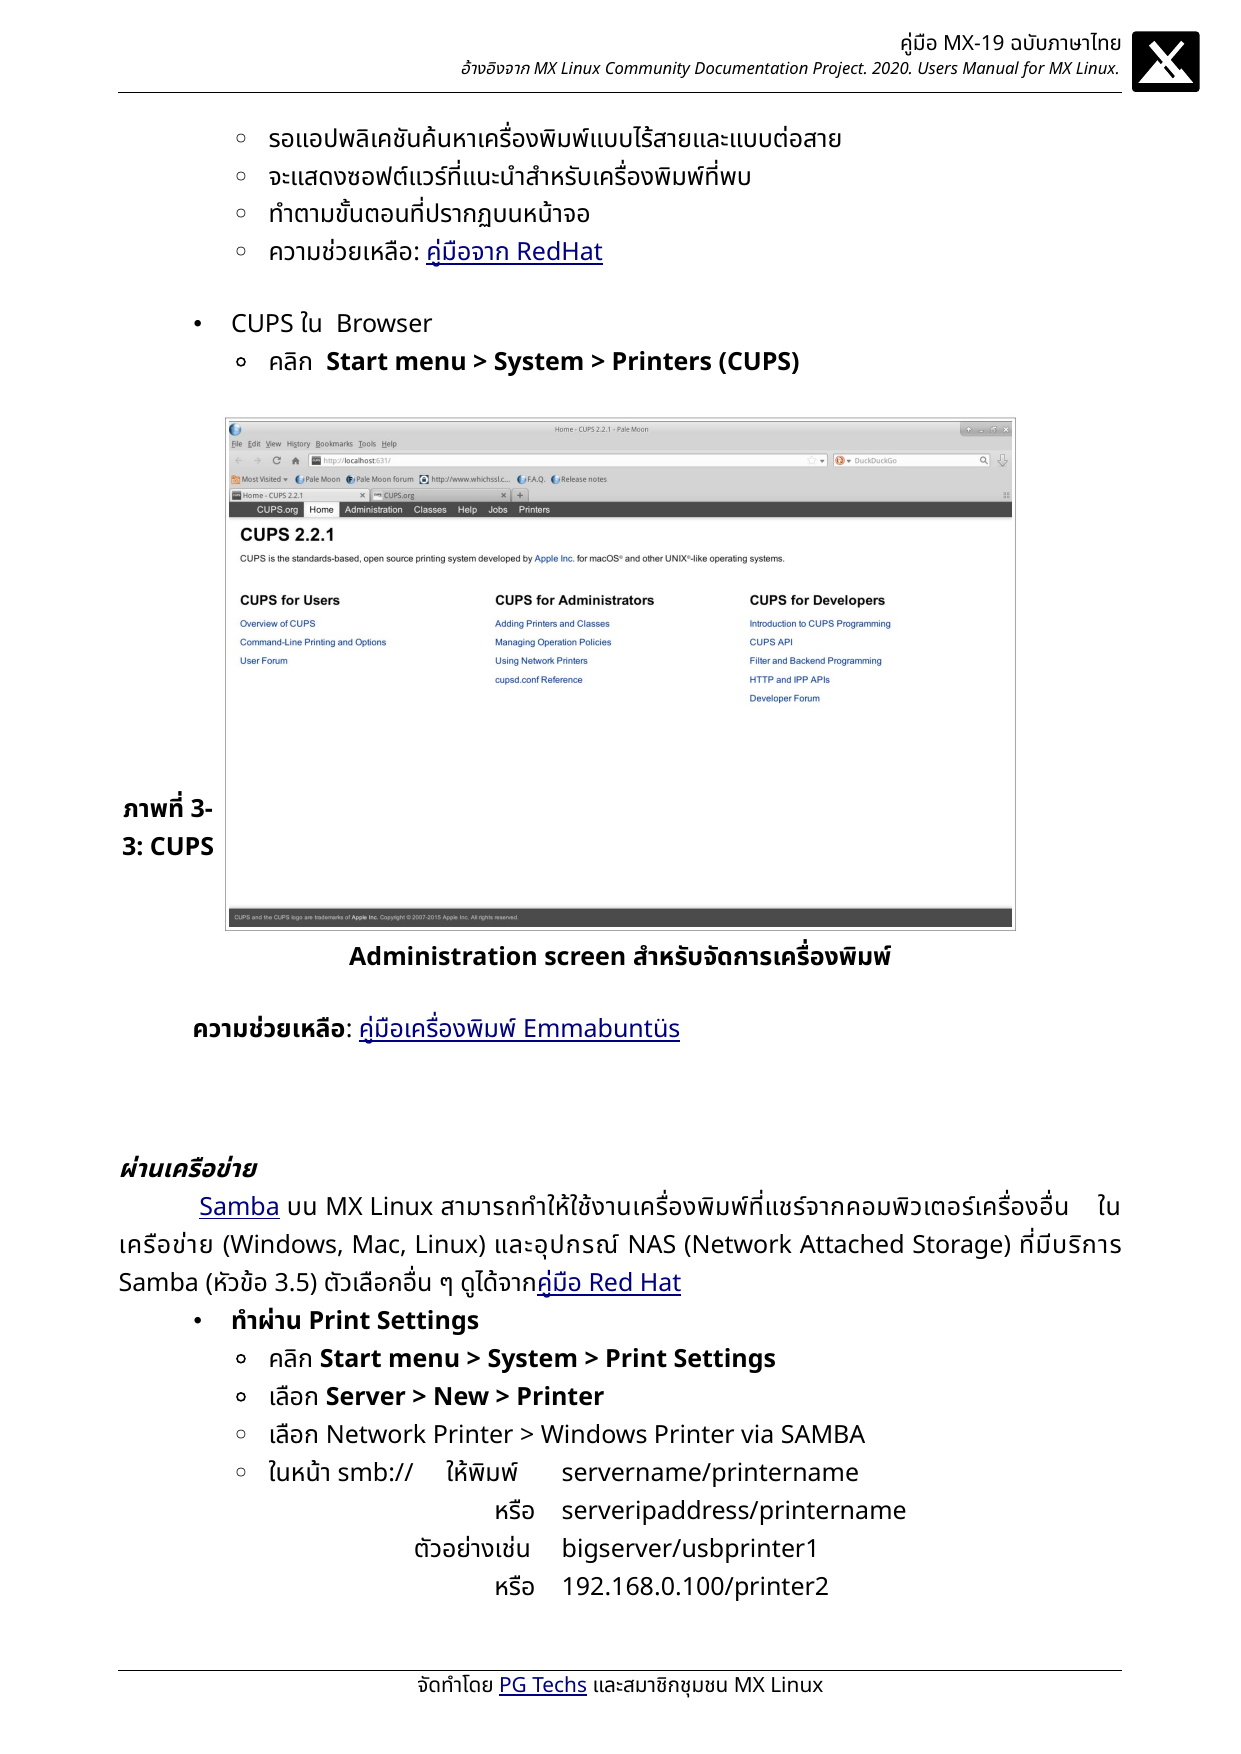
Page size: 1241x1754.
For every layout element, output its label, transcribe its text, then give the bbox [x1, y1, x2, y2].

list CUPS ใน Browser [193, 306, 1122, 344]
list คลิก Start menu > System > Printers (CUPS) [231, 344, 1122, 382]
text ความช่วยเหลือ: คู่มือเครื่องพิมพ์ Emmabuntüs [118, 1011, 1122, 1049]
list ทำตามขั้นตอนที่ปรากฏบนหน้าจอ [231, 196, 1122, 234]
text ตัวอย่างเช่น bigserver/usbprinter1 [118, 1531, 1122, 1569]
list ทำผ่าน Print Settings [193, 1303, 1122, 1341]
list ในหน้า smb:// ให้พิมพ์ servername/printername [231, 1455, 1122, 1493]
text Samba บน MX Linux สามารถทำให้ใช้งานเครื่องพิมพ์ที่แชร์จากคอมพิวเตอร์เครื่องอื่น ในเครือข่าย (Windows, Mac, Linux) และอุปกรณ์ NAS (Network Attached Storage) ที่มีบริการ Samba (หัวข้อ 3.5) ตัวเลือกอื่น ๆ ดูได้จากคู่มือ Red Hat [118, 1189, 1122, 1303]
list จะแสดงซอฟต์แวร์ที่แนะนำสำหรับเครื่องพิมพ์ที่พบ [231, 158, 1122, 196]
text ผ่านเครือข่าย [118, 1151, 1122, 1189]
text ภาพที่ 3-3: CUPS Administration screen สำหรับจัดการเครื่องพิมพ์ [118, 791, 1122, 977]
text หรือ serveripaddress/printername [118, 1493, 1122, 1531]
picture [217, 410, 1023, 939]
list คลิก Start menu > System > Print Settings [231, 1341, 1122, 1379]
list ความช่วยเหลือ: คู่มือจาก RedHat [231, 234, 1122, 272]
list เลือก Network Printer > Windows Printer via SAMBA [231, 1417, 1122, 1455]
text หรือ 192.168.0.100/printer2 [118, 1569, 1122, 1607]
list เลือก Server > New > Printer [231, 1379, 1122, 1417]
list รอแอปพลิเคชันค้นหาเครื่องพิมพ์แบบไร้สายและแบบต่อสาย [231, 121, 1122, 158]
